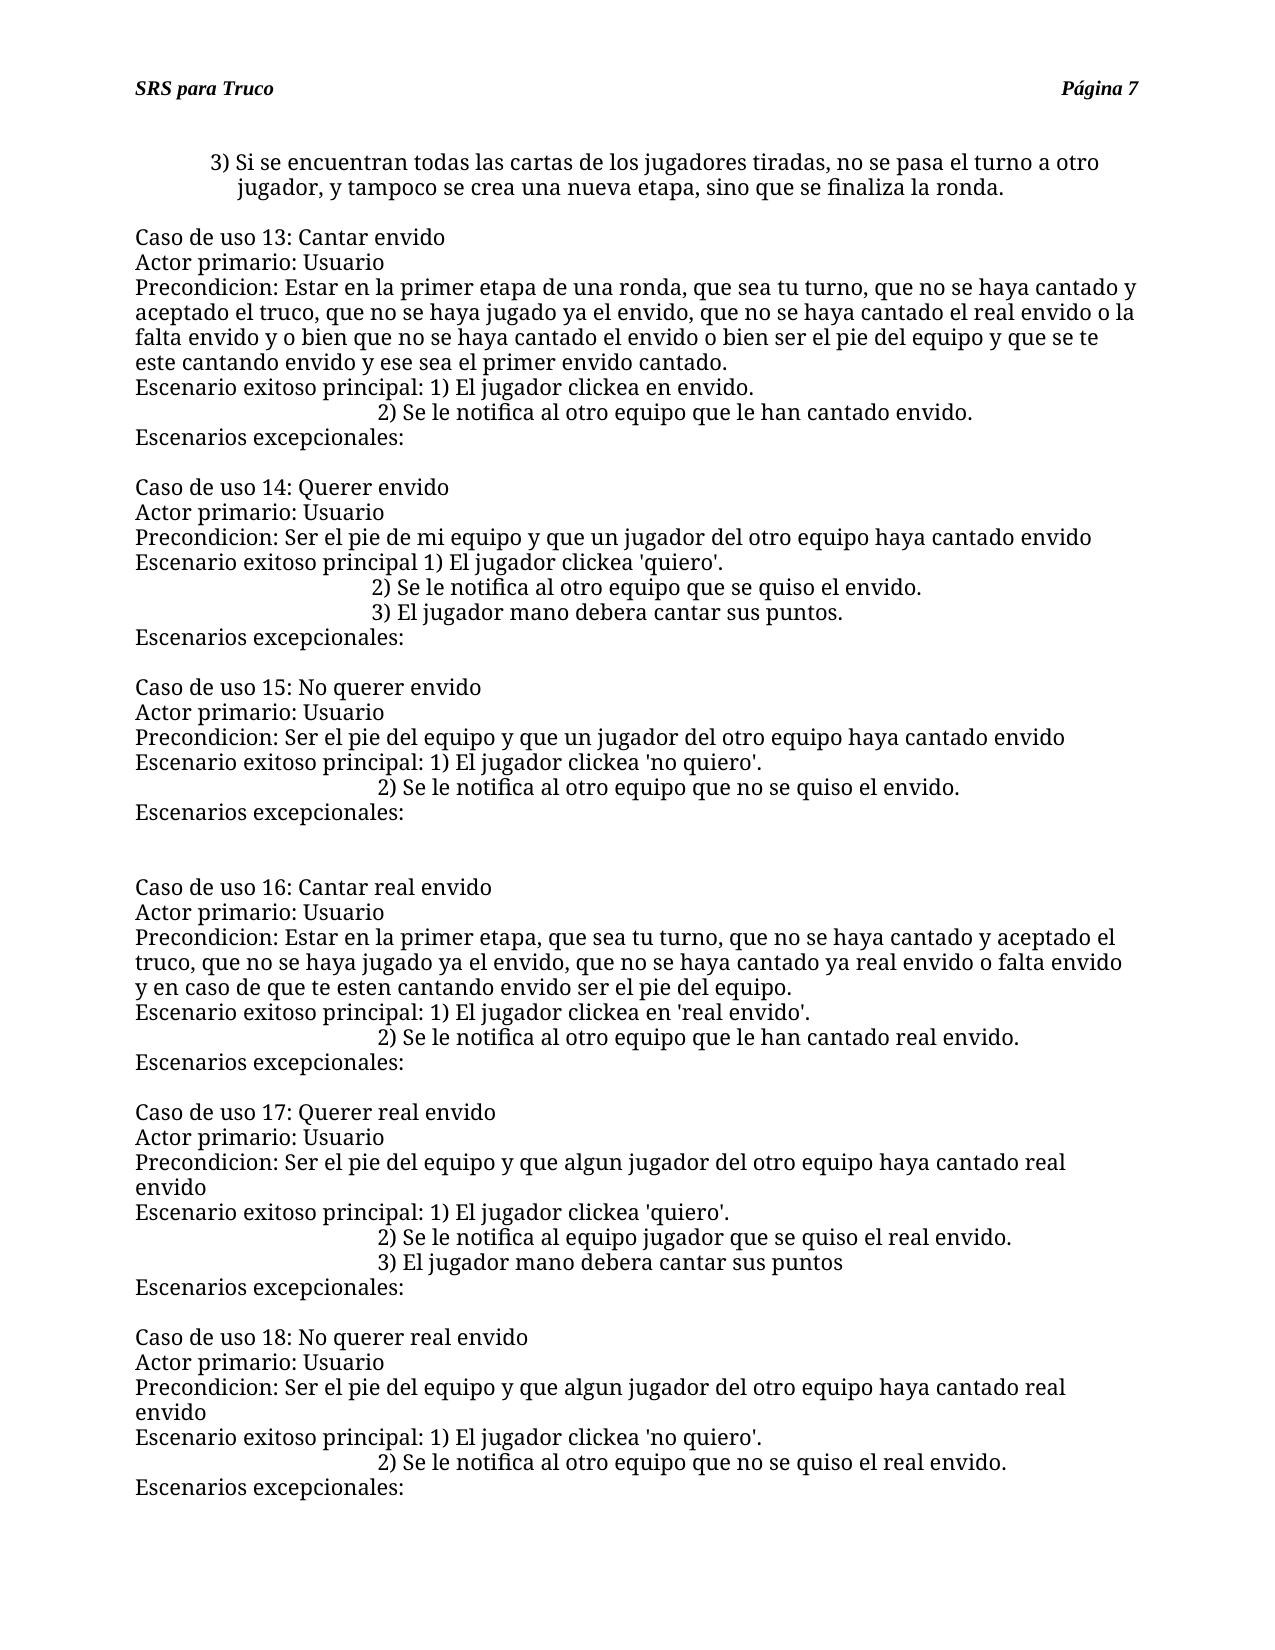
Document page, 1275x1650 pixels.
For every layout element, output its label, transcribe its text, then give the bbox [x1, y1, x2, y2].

text Actor primario: Usuario [135, 700, 1140, 725]
text 2) Se le notifica al otro equipo que no se quiso el envido. [135, 775, 1140, 800]
text jugador, y tampoco se crea una nueva etapa, sino que se finaliza la ronda. [135, 175, 1140, 200]
text Caso de uso 13: Cantar envido [135, 225, 1140, 250]
text Escenarios excepcionales: [135, 1050, 1140, 1075]
text 3) El jugador mano debera cantar sus puntos. [135, 600, 1140, 625]
text 3) Si se encuentran todas las cartas de los jugadores tiradas, no se pasa el turno a otro [135, 150, 1140, 175]
text 2) Se le notifica al otro equipo que le han cantado envido. [135, 400, 1140, 425]
text Caso de uso 15: No querer envido [135, 675, 1140, 700]
text 2) Se le notifica al otro equipo que le han cantado real envido. [135, 1025, 1140, 1050]
text Actor primario: Usuario [135, 1125, 1140, 1150]
text Actor primario: Usuario [135, 500, 1140, 525]
text 2) Se le notifica al otro equipo que no se quiso el real envido. [135, 1450, 1140, 1475]
text Escenarios excepcionales: [135, 625, 1140, 650]
text Precondicion: Ser el pie del equipo y que un jugador del otro equipo haya cantado envido [135, 725, 1140, 750]
text Escenarios excepcionales: [135, 1475, 1140, 1500]
text Escenarios excepcionales: [135, 425, 1140, 450]
text Escenario exitoso principal: 1) El jugador clickea en envido. [135, 375, 1140, 400]
text Escenarios excepcionales: [135, 1275, 1140, 1300]
text Caso de uso 16: Cantar real envido [135, 875, 1140, 900]
text Actor primario: Usuario [135, 900, 1140, 925]
text Caso de uso 18: No querer real envido [135, 1325, 1140, 1350]
text Precondicion: Ser el pie del equipo y que algun jugador del otro equipo haya cantado real envido [135, 1150, 1140, 1200]
text Escenario exitoso principal: 1) El jugador clickea 'no quiero'. [135, 750, 1140, 775]
text 3) El jugador mano debera cantar sus puntos [135, 1250, 1140, 1275]
text Escenarios excepcionales: [135, 800, 1140, 825]
text Precondicion: Ser el pie del equipo y que algun jugador del otro equipo haya cantado real envido [135, 1375, 1140, 1425]
text Caso de uso 14: Querer envido [135, 475, 1140, 500]
text Escenario exitoso principal: 1) El jugador clickea en 'real envido'. [135, 1000, 1140, 1025]
text Escenario exitoso principal: 1) El jugador clickea 'no quiero'. [135, 1425, 1140, 1450]
text Actor primario: Usuario [135, 250, 1140, 275]
text 2) Se le notifica al otro equipo que se quiso el envido. [135, 575, 1140, 600]
text Precondicion: Ser el pie de mi equipo y que un jugador del otro equipo haya cantado envido [135, 525, 1140, 550]
text Escenario exitoso principal: 1) El jugador clickea 'quiero'. [135, 1200, 1140, 1225]
text Caso de uso 17: Querer real envido [135, 1100, 1140, 1125]
text Actor primario: Usuario [135, 1350, 1140, 1375]
text 2) Se le notifica al equipo jugador que se quiso el real envido. [135, 1225, 1140, 1250]
text Precondicion: Estar en la primer etapa, que sea tu turno, que no se haya cantado y aceptado el truco, que no se haya jugado ya el envido, que no se haya cantado ya real envido o falta envido y en caso de que te esten cantando envido ser el pie del equipo. [135, 925, 1140, 1000]
text Precondicion: Estar en la primer etapa de una ronda, que sea tu turno, que no se haya cantado y aceptado el truco, que no se haya jugado ya el envido, que no se haya cantado el real envido o la falta envido y o bien que no se haya cantado el envido o bien ser el pie del equipo y que se te este cantando envido y ese sea el primer envido cantado. [135, 275, 1140, 375]
text Escenario exitoso principal 1) El jugador clickea 'quiero'. [135, 550, 1140, 575]
